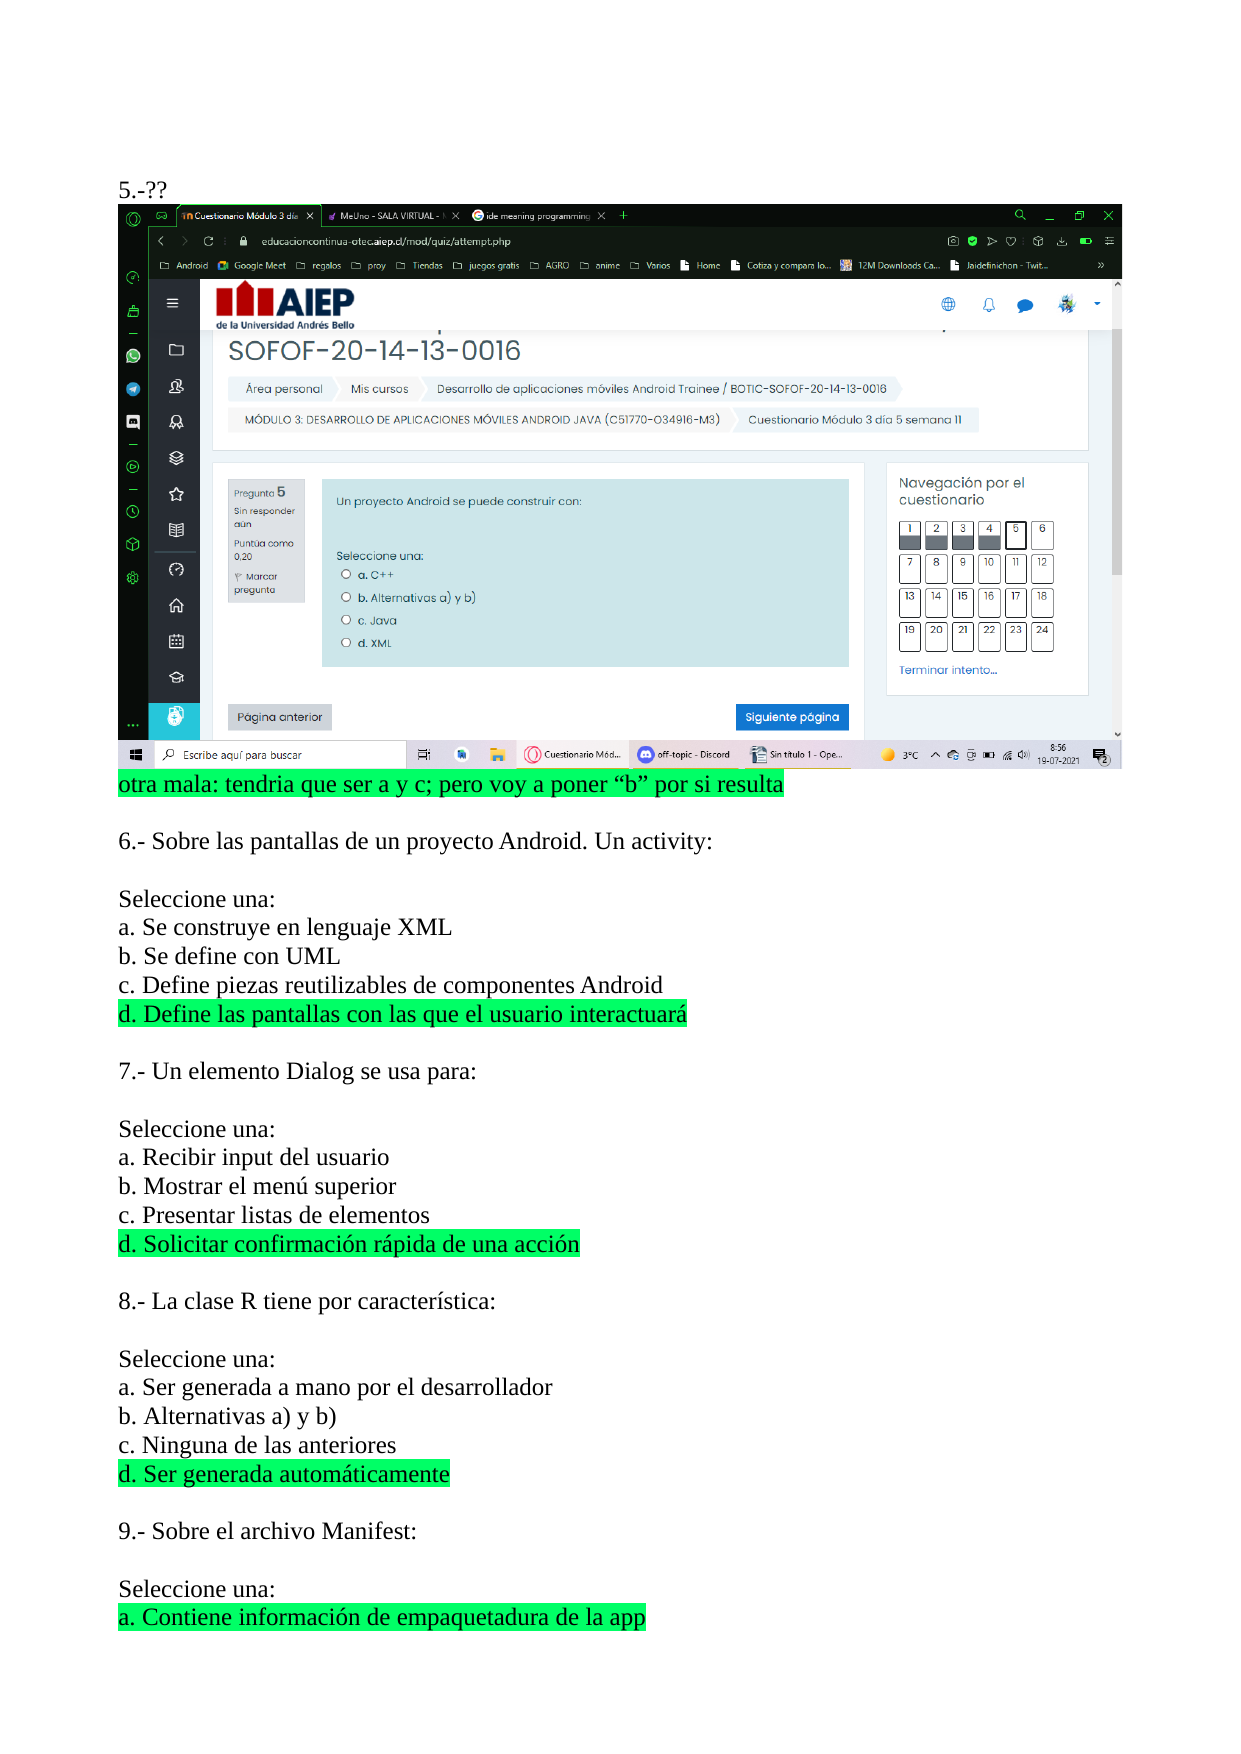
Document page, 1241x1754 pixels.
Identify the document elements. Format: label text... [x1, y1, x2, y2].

text b. Se define con UML [118, 941, 1122, 970]
text Seleccione una: [118, 884, 1122, 912]
text a. Ser generada a mano por el desarrollador [118, 1372, 1122, 1401]
text d. Define las pantallas con las que el usuario interactuará [118, 999, 1122, 1027]
text a. Se construye en lenguaje XML [118, 912, 1122, 941]
text d. Solicitar confirmación rápida de una acción [118, 1229, 1122, 1257]
text 5.-?? [118, 176, 1122, 204]
text Seleccione una: [118, 1344, 1122, 1372]
text Seleccione una: [118, 1574, 1122, 1602]
text c. Ninguna de las anteriores [118, 1430, 1122, 1459]
text a. Recibir input del usuario [118, 1142, 1122, 1171]
text c. Define piezas reutilizables de componentes Android [118, 970, 1122, 999]
text b. Alternativas a) y b) [118, 1401, 1122, 1430]
text b. Mostrar el menú superior [118, 1171, 1122, 1200]
text d. Ser generada automáticamente [118, 1459, 1122, 1487]
text 7.- Un elemento Dialog se usa para: [118, 1056, 1122, 1085]
picture [118, 204, 1123, 769]
text 9.- Sobre el archivo Manifest: [118, 1516, 1122, 1545]
text Seleccione una: [118, 1114, 1122, 1142]
text 6.- Sobre las pantallas de un proyecto Android. Un activity: [118, 826, 1122, 855]
text otra mala: tendria que ser a y c; pero voy a poner “b” por si resulta [118, 769, 1122, 797]
text 8.- La clase R tiene por característica: [118, 1286, 1122, 1315]
text c. Presentar listas de elementos [118, 1200, 1122, 1229]
text a. Contiene información de empaquetadura de la app [118, 1602, 1122, 1631]
